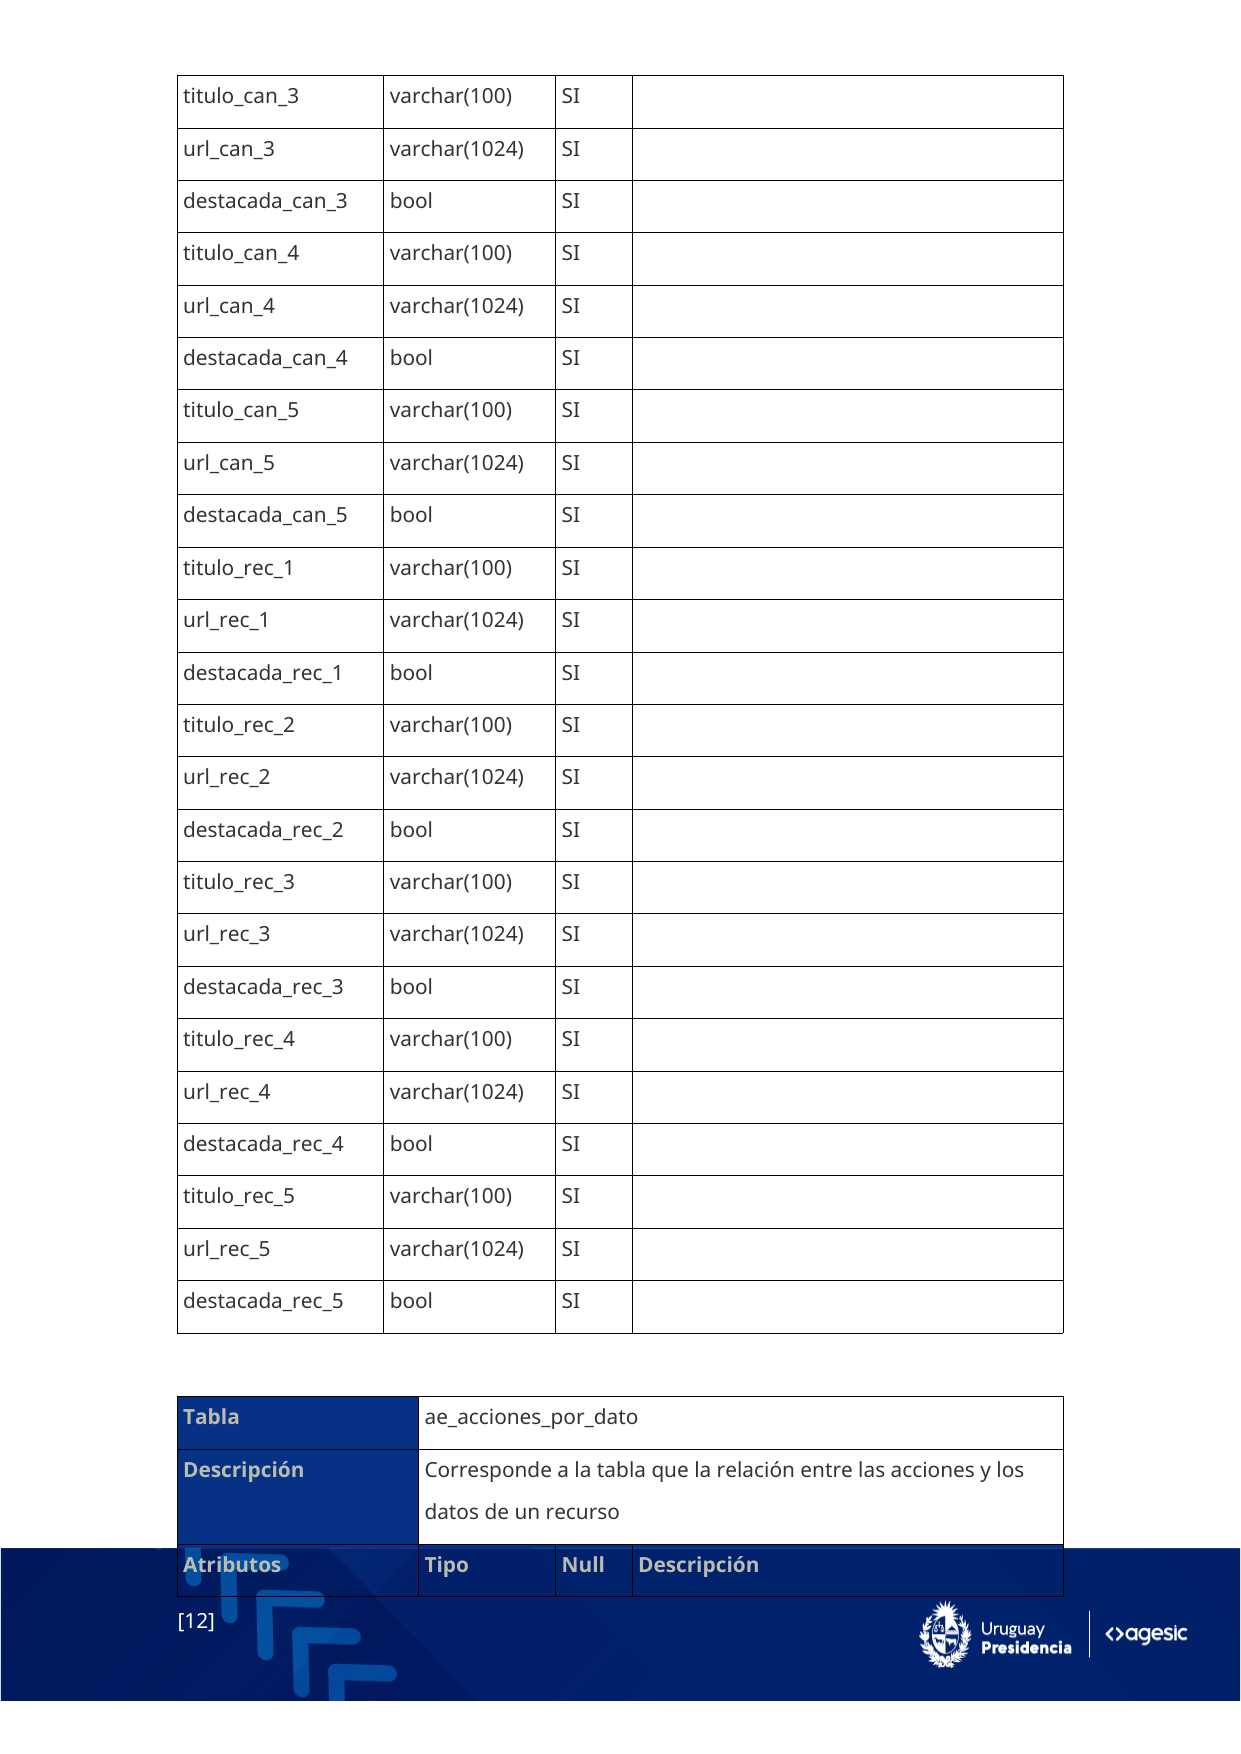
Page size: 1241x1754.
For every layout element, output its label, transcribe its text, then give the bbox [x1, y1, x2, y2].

table_cell Corresponde a la tabla que la relación entre las acciones y los datos de un recurso [419, 1450, 1063, 1544]
table_header Tabla [178, 1397, 418, 1449]
table_cell SI [556, 1072, 632, 1123]
table_cell bool [384, 810, 555, 861]
table_cell [633, 862, 1063, 913]
table_cell [633, 233, 1063, 284]
table_cell url_can_5 [178, 443, 383, 494]
table_cell varchar(1024) [384, 1072, 555, 1123]
table_cell [633, 1281, 1063, 1332]
table_cell varchar(1024) [384, 129, 555, 180]
table_cell titulo_can_4 [178, 233, 383, 284]
table_cell url_rec_3 [178, 914, 383, 966]
table_cell varchar(1024) [384, 914, 555, 966]
table_cell SI [556, 862, 632, 913]
table_cell SI [556, 967, 632, 1018]
table_header ae_acciones_por_dato [419, 1397, 1063, 1449]
table_cell [633, 495, 1063, 547]
table_cell bool [384, 653, 555, 704]
table_cell varchar(100) [384, 390, 555, 442]
table_cell varchar(100) [384, 548, 555, 599]
table_cell [633, 1072, 1063, 1123]
table_cell varchar(100) [384, 233, 555, 284]
table_cell titulo_rec_3 [178, 862, 383, 913]
table_cell varchar(1024) [384, 443, 555, 494]
table_cell destacada_rec_1 [178, 653, 383, 704]
table_cell varchar(100) [384, 1019, 555, 1071]
table_cell SI [556, 757, 632, 808]
table_cell url_rec_1 [178, 600, 383, 651]
table_cell SI [556, 1229, 632, 1280]
table_cell SI [556, 1019, 632, 1071]
table_cell destacada_rec_3 [178, 967, 383, 1018]
table_cell [633, 705, 1063, 756]
table_cell [633, 548, 1063, 599]
table_cell SI [556, 705, 632, 756]
table_cell varchar(100) [384, 862, 555, 913]
table_cell destacada_rec_4 [178, 1124, 383, 1175]
table_cell SI [556, 495, 632, 547]
table_cell SI [556, 1281, 632, 1332]
table_cell [633, 390, 1063, 442]
table_cell SI [556, 76, 632, 127]
table_cell varchar(100) [384, 1176, 555, 1228]
table_cell [633, 129, 1063, 180]
table_cell titulo_rec_2 [178, 705, 383, 756]
table_cell SI [556, 653, 632, 704]
table_cell SI [556, 1176, 632, 1228]
table_cell varchar(100) [384, 76, 555, 127]
table_cell url_can_4 [178, 286, 383, 337]
table_cell url_rec_2 [178, 757, 383, 808]
table_cell SI [556, 233, 632, 284]
table_cell SI [556, 286, 632, 337]
table_cell url_rec_5 [178, 1229, 383, 1280]
table_cell titulo_can_5 [178, 390, 383, 442]
table_cell varchar(1024) [384, 757, 555, 808]
table_cell [633, 443, 1063, 494]
table_cell bool [384, 181, 555, 232]
table_cell [633, 1124, 1063, 1175]
table_cell bool [384, 495, 555, 547]
table_cell [633, 967, 1063, 1018]
table_cell SI [556, 181, 632, 232]
table_cell varchar(1024) [384, 1229, 555, 1280]
table_cell varchar(1024) [384, 286, 555, 337]
table_cell SI [556, 443, 632, 494]
table_cell SI [556, 390, 632, 442]
table_cell SI [556, 810, 632, 861]
table_cell url_can_3 [178, 129, 383, 180]
table_cell varchar(1024) [384, 600, 555, 651]
table_cell bool [384, 1124, 555, 1175]
table_cell [633, 76, 1063, 127]
table_cell destacada_can_4 [178, 338, 383, 389]
table_cell SI [556, 338, 632, 389]
table_cell bool [384, 338, 555, 389]
table_cell Descripción [178, 1450, 418, 1544]
table_cell [633, 653, 1063, 704]
table_cell [633, 600, 1063, 651]
table_cell titulo_rec_1 [178, 548, 383, 599]
table_cell bool [384, 1281, 555, 1332]
table_cell SI [556, 914, 632, 966]
table_cell destacada_rec_5 [178, 1281, 383, 1332]
table_cell destacada_can_5 [178, 495, 383, 547]
table_cell SI [556, 548, 632, 599]
table_cell [633, 1176, 1063, 1228]
table_cell SI [556, 600, 632, 651]
table_cell [633, 181, 1063, 232]
table_cell destacada_can_3 [178, 181, 383, 232]
table_cell titulo_can_3 [178, 76, 383, 127]
table_cell [633, 757, 1063, 808]
table_cell url_rec_4 [178, 1072, 383, 1123]
table_cell titulo_rec_5 [178, 1176, 383, 1228]
table_cell [633, 914, 1063, 966]
table_cell [633, 1229, 1063, 1280]
table_cell SI [556, 129, 632, 180]
table_cell destacada_rec_2 [178, 810, 383, 861]
table_cell SI [556, 1124, 632, 1175]
table_cell [633, 810, 1063, 861]
table_cell varchar(100) [384, 705, 555, 756]
table_cell [633, 1019, 1063, 1071]
table_cell titulo_rec_4 [178, 1019, 383, 1071]
table_cell [633, 338, 1063, 389]
table_cell bool [384, 967, 555, 1018]
table_cell [633, 286, 1063, 337]
